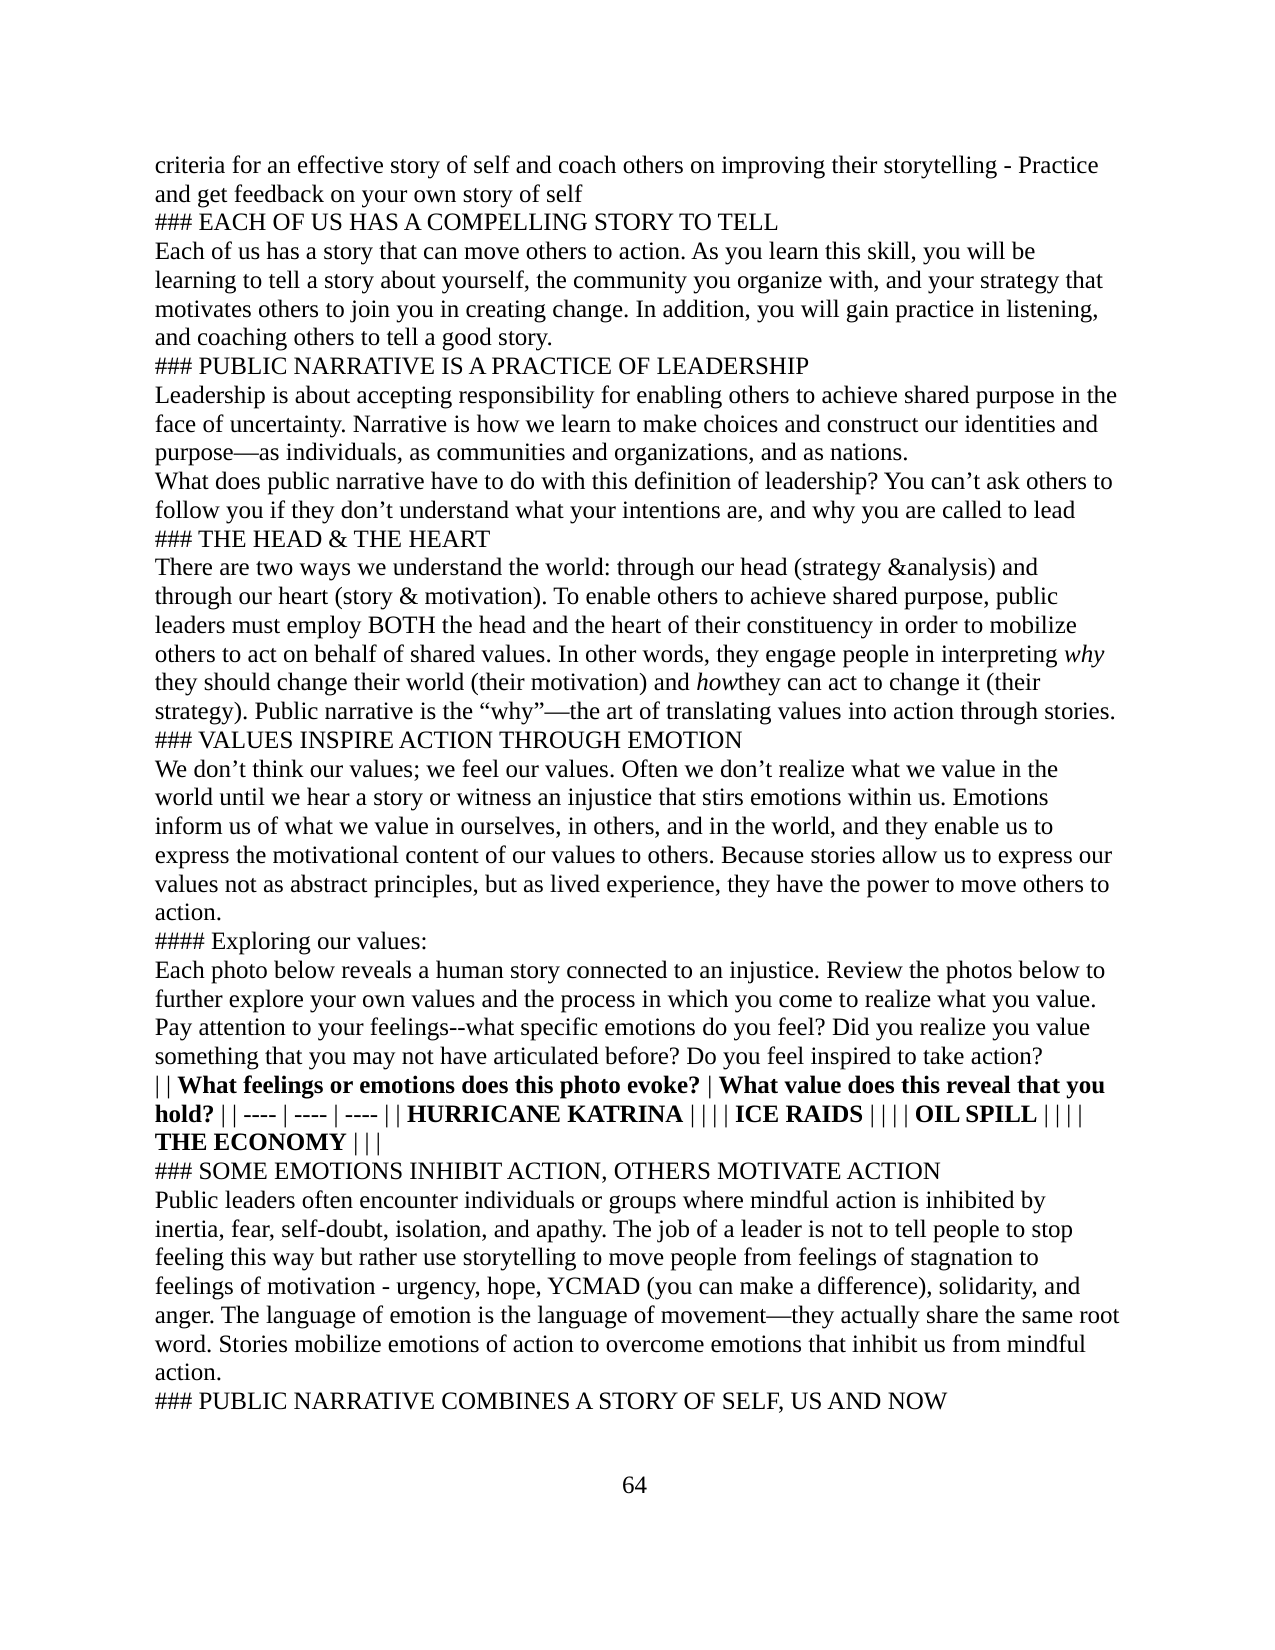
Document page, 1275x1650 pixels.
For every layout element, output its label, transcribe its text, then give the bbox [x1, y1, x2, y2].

table_cell #### Exploring our values: [150, 926, 1125, 955]
table_cell | | What feelings or emotions does this photo evoke? | What value does this reveal that you hold? | | ---- | ---- | ---- | | HURRICANE KATRINA | | | | ICE RAIDS | | | | OIL SPILL | | | | THE ECONOMY | | | [150, 1070, 1125, 1156]
table_cell ### VALUES INSPIRE ACTION THROUGH EMOTION [150, 725, 1125, 754]
table_cell ### THE HEAD & THE HEART [150, 524, 1125, 552]
table_cell What does public narrative have to do with this definition of leadership? You can’t ask others to follow you if they don’t understand what your intentions are, and why you are called to lead [150, 466, 1125, 524]
table_cell There are two ways we understand the world: through our head (strategy &analysis) and through our heart (story & motivation). To enable others to achieve shared purpose, public leaders must employ BOTH the head and the heart of their constituency in order to mobilize others to act on behalf of shared values. In other words, they engage people in interpreting why they should change their world (their motivation) and howthey can act to change it (their strategy). Public narrative is the “why”—the art of translating values into action through stories. [150, 553, 1125, 725]
table_cell Each photo below reveals a human story connected to an injustice. Review the photos below to further explore your own values and the process in which you come to realize what you value. Pay attention to your feelings--what specific emotions do you feel? Did you realize you value something that you may not have articulated before? Do you feel inspired to take action? [150, 955, 1125, 1070]
table_cell ### SOME EMOTIONS INHIBIT ACTION, OTHERS MOTIVATE ACTION [150, 1156, 1125, 1185]
table_cell ### PUBLIC NARRATIVE IS A PRACTICE OF LEADERSHIP [150, 351, 1125, 380]
table_cell ### PUBLIC NARRATIVE COMBINES A STORY OF SELF, US AND NOW [150, 1386, 1125, 1415]
table_cell We don’t think our values; we feel our values. Often we don’t realize what we value in the world until we hear a story or witness an injustice that stirs emotions within us. Emotions inform us of what we value in ourselves, in others, and in the world, and they enable us to express the motivational content of our values to others. Because stories allow us to express our values not as abstract principles, but as lived experience, they have the power to move others to action. [150, 754, 1125, 926]
table_cell Each of us has a story that can move others to action. As you learn this skill, you will be learning to tell a story about yourself, the community you organize with, and your strategy that motivates others to join you in creating change. In addition, you will gain practice in listening, and coaching others to tell a good story. [150, 236, 1125, 351]
table_cell criteria for an effective story of self and coach others on improving their storytelling - Practice and get feedback on your own story of self [150, 150, 1125, 207]
table_cell ### EACH OF US HAS A COMPELLING STORY TO TELL [150, 208, 1125, 236]
table_cell Public leaders often encounter individuals or groups where mindful action is inhibited by inertia, fear, self-doubt, isolation, and apathy. The job of a leader is not to tell people to stop feeling this way but rather use storytelling to move people from feelings of stagnation to feelings of motivation - urgency, hope, YCMAD (you can make a difference), solidarity, and anger. The language of emotion is the language of movement—they actually share the same root word. Stories mobilize emotions of action to overcome emotions that inhibit us from mindful action. [150, 1185, 1125, 1386]
table_cell Leadership is about accepting responsibility for enabling others to achieve shared purpose in the face of uncertainty. Narrative is how we learn to make choices and construct our identities and purpose—as individuals, as communities and organizations, and as nations. [150, 380, 1125, 466]
